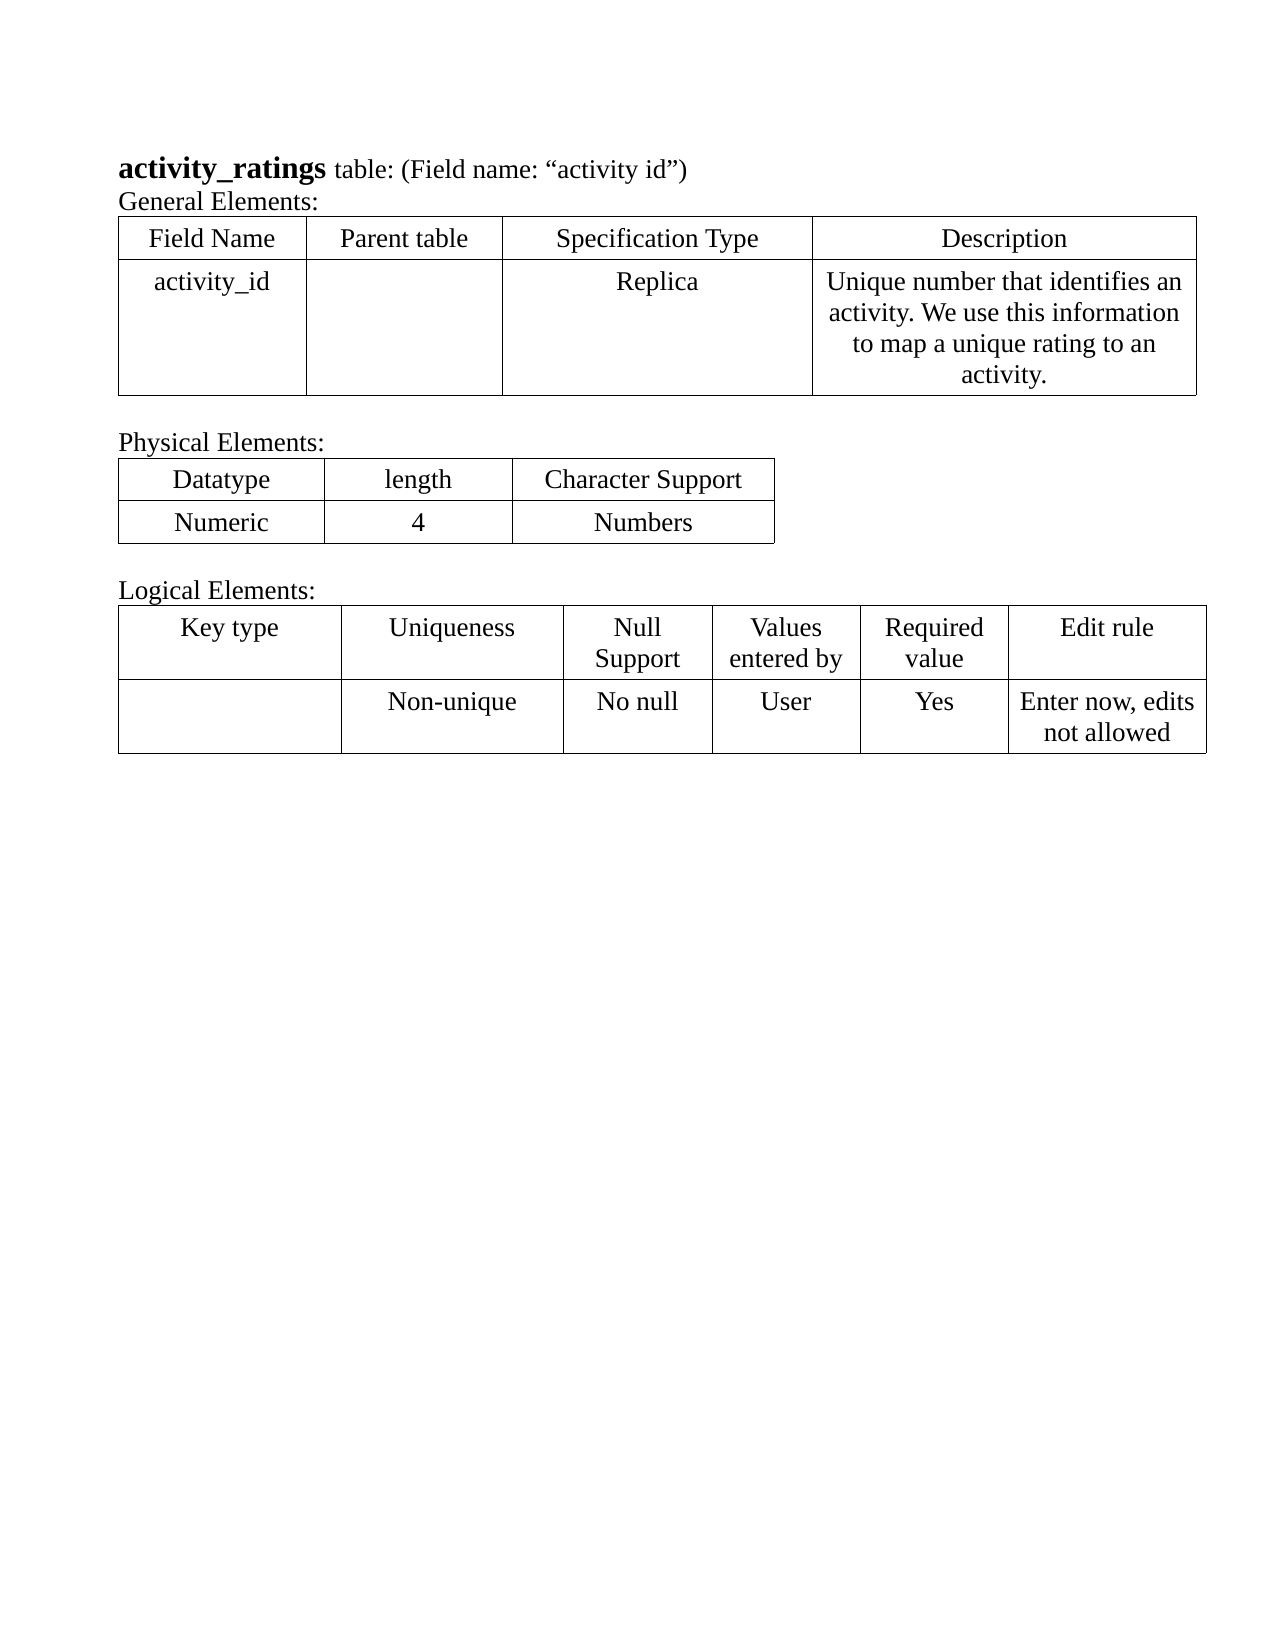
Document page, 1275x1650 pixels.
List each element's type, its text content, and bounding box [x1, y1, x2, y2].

table_header Key type [119, 606, 341, 679]
text Logical Elements: [118, 574, 1157, 605]
table_cell [119, 680, 341, 753]
table_header Values entered by [713, 606, 860, 679]
text Physical Elements: [118, 426, 1157, 458]
table_cell User [713, 680, 860, 753]
table_header Datatype [119, 459, 324, 500]
table_header length [325, 459, 512, 500]
text General Elements: [118, 185, 1157, 216]
table_cell Unique number that identifies an activity. We use this information to map a unique rating to an activity. [813, 260, 1196, 395]
table_cell [307, 260, 502, 395]
table_header Parent table [307, 217, 502, 259]
table_cell activity_id [119, 260, 306, 395]
text activity_ratings table: (Field name: “activity id”) [118, 149, 1157, 185]
table_header Edit rule [1009, 606, 1206, 679]
table_header Character Support [513, 459, 774, 500]
table_cell Non-unique [342, 680, 563, 753]
table_cell 4 [325, 501, 512, 543]
table_header Description [813, 217, 1196, 259]
table_header Field Name [119, 217, 306, 259]
table_header Null Support [564, 606, 712, 679]
table_header Specification Type [503, 217, 812, 259]
table_cell No null [564, 680, 712, 753]
table_header Required value [861, 606, 1008, 679]
table_cell Yes [861, 680, 1008, 753]
table_cell Numeric [119, 501, 324, 543]
table_cell Numbers [513, 501, 774, 543]
table_cell Replica [503, 260, 812, 395]
table_cell Enter now, edits not allowed [1009, 680, 1206, 753]
table_header Uniqueness [342, 606, 563, 679]
